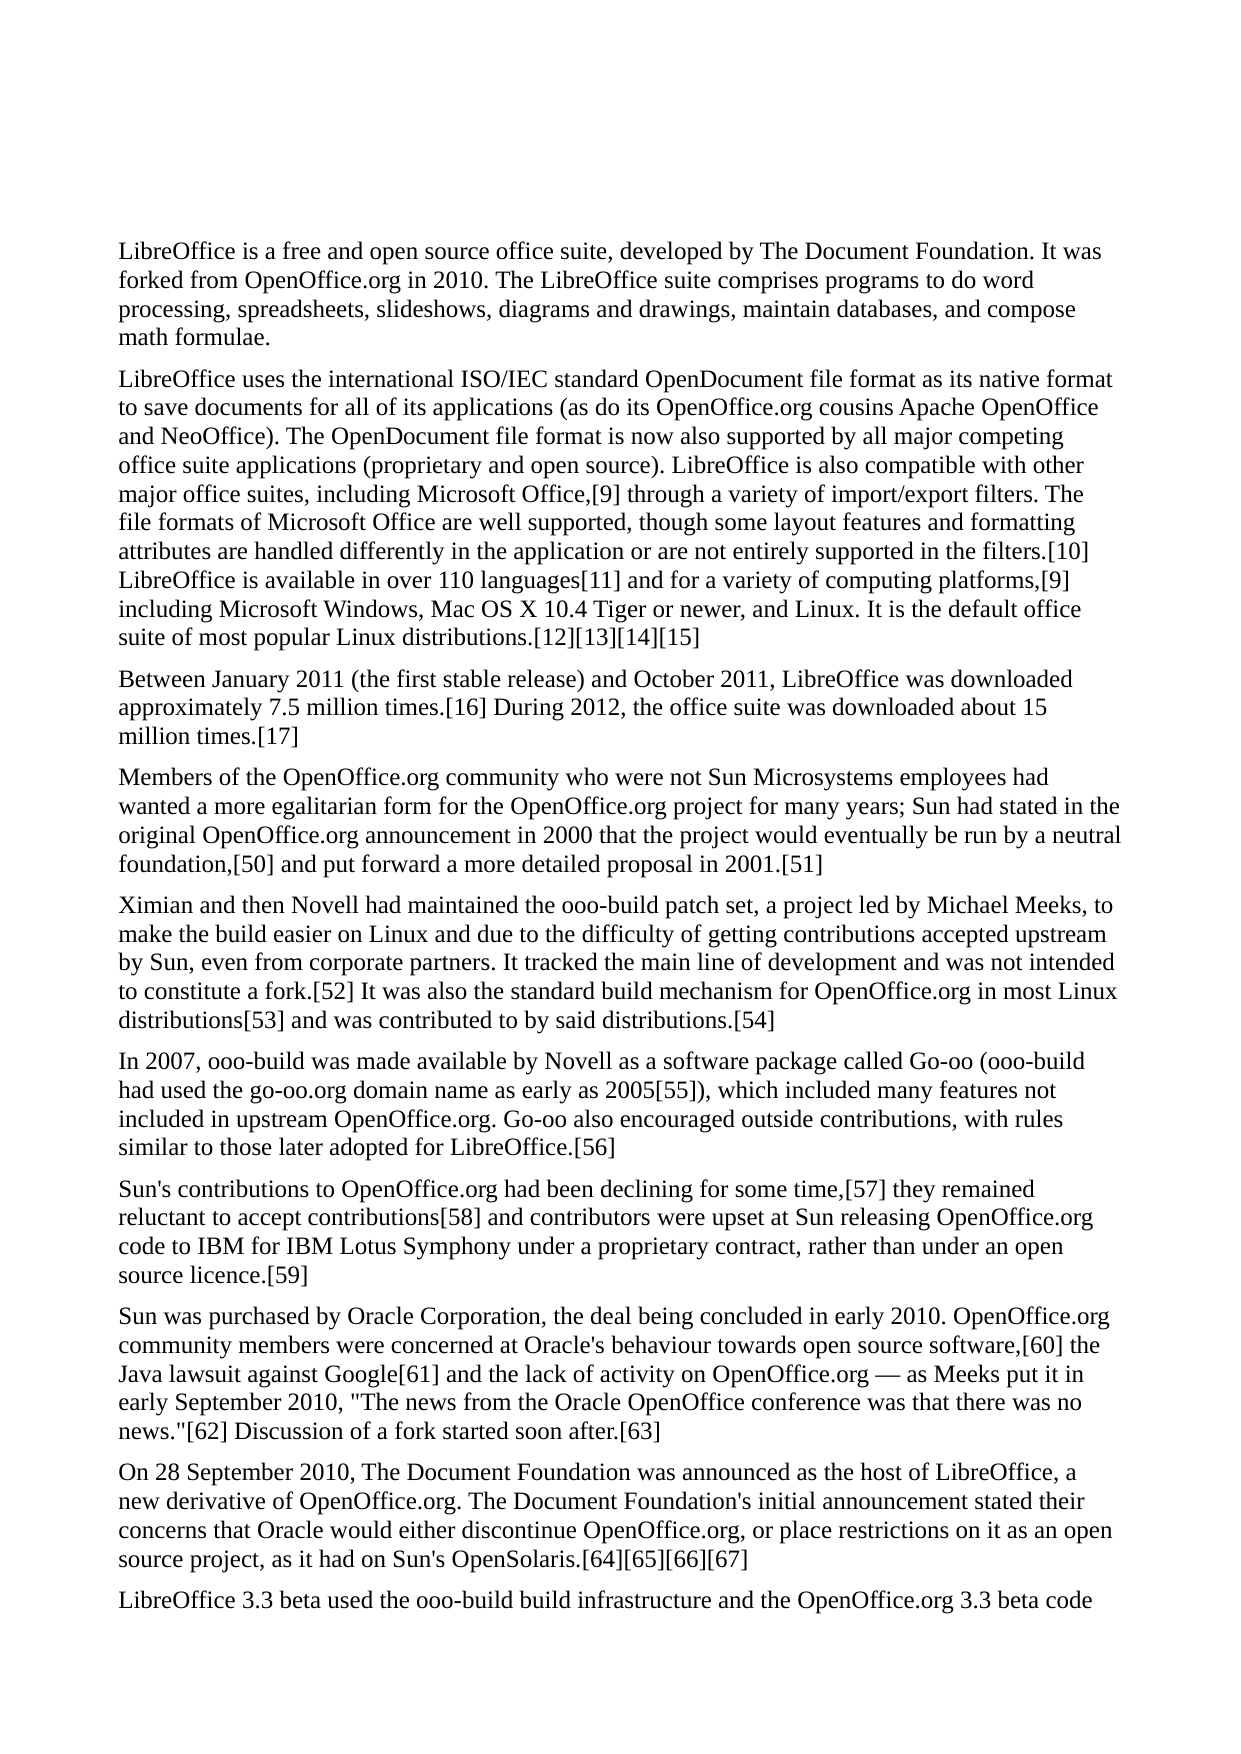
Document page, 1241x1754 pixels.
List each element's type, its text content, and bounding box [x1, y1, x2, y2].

text Sun was purchased by Oracle Corporation, the deal being concluded in early 2010. OpenOffice.org community members were concerned at Oracle's behaviour towards open source software,[60] the Java lawsuit against Google[61] and the lack of activity on OpenOffice.org — as Meeks put it in early September 2010, "The news from the Oracle OpenOffice conference was that there was no news."[62] Discussion of a fork started soon after.[63] [118, 1301, 1122, 1445]
text Members of the OpenOffice.org community who were not Sun Microsystems employees had wanted a more egalitarian form for the OpenOffice.org project for many years; Sun had stated in the original OpenOffice.org announcement in 2000 that the project would eventually be run by a neutral foundation,[50] and put forward a more detailed proposal in 2001.[51] [118, 762, 1122, 877]
text In 2007, ooo-build was made available by Novell as a software package called Go-oo (ooo-build had used the go-oo.org domain name as early as 2005[55]), which included many features not included in upstream OpenOffice.org. Go-oo also encouraged outside contributions, with rules similar to those later adopted for LibreOffice.[56] [118, 1046, 1122, 1161]
text On 28 September 2010, The Document Foundation was announced as the host of LibreOffice, a new derivative of OpenOffice.org. The Document Foundation's initial announcement stated their concerns that Oracle would either discontinue OpenOffice.org, or place restrictions on it as an open source project, as it had on Sun's OpenSolaris.[64][65][66][67] [118, 1457, 1122, 1572]
text LibreOffice uses the international ISO/IEC standard OpenDocument file format as its native format to save documents for all of its applications (as do its OpenOffice.org cousins Apache OpenOffice and NeoOffice). The OpenDocument file format is now also supported by all major competing office suite applications (proprietary and open source). LibreOffice is also compatible with other major office suites, including Microsoft Office,[9] through a variety of import/export filters. The file formats of Microsoft Office are well supported, though some layout features and formatting attributes are handled differently in the application or are not entirely supported in the filters.[10] LibreOffice is available in over 110 languages[11] and for a variety of computing platforms,[9] including Microsoft Windows, Mac OS X 10.4 Tiger or newer, and Linux. It is the default office suite of most popular Linux distributions.[12][13][14][15] [118, 364, 1122, 651]
text Sun's contributions to OpenOffice.org had been declining for some time,[57] they remained reluctant to accept contributions[58] and contributors were upset at Sun releasing OpenOffice.org code to IBM for IBM Lotus Symphony under a proprietary contract, rather than under an open source licence.[59] [118, 1174, 1122, 1289]
text Ximian and then Novell had maintained the ooo-build patch set, a project led by Michael Meeks, to make the build easier on Linux and due to the difficulty of getting contributions accepted upstream by Sun, even from corporate partners. It tracked the main line of development and was not intended to constitute a fork.[52] It was also the standard build mechanism for OpenOffice.org in most Linux distributions[53] and was contributed to by said distributions.[54] [118, 890, 1122, 1034]
text Between January 2011 (the first stable release) and October 2011, LibreOffice was downloaded approximately 7.5 million times.[16] During 2012, the office suite was downloaded about 15 million times.[17] [118, 664, 1122, 750]
text LibreOffice is a free and open source office suite, developed by The Document Foundation. It was forked from OpenOffice.org in 2010. The LibreOffice suite comprises programs to do word processing, spreadsheets, slideshows, diagrams and drawings, maintain databases, and compose math formulae. [118, 236, 1122, 351]
text LibreOffice 3.3 beta used the ooo-build build infrastructure and the OpenOffice.org 3.3 beta code [118, 1585, 1122, 1614]
